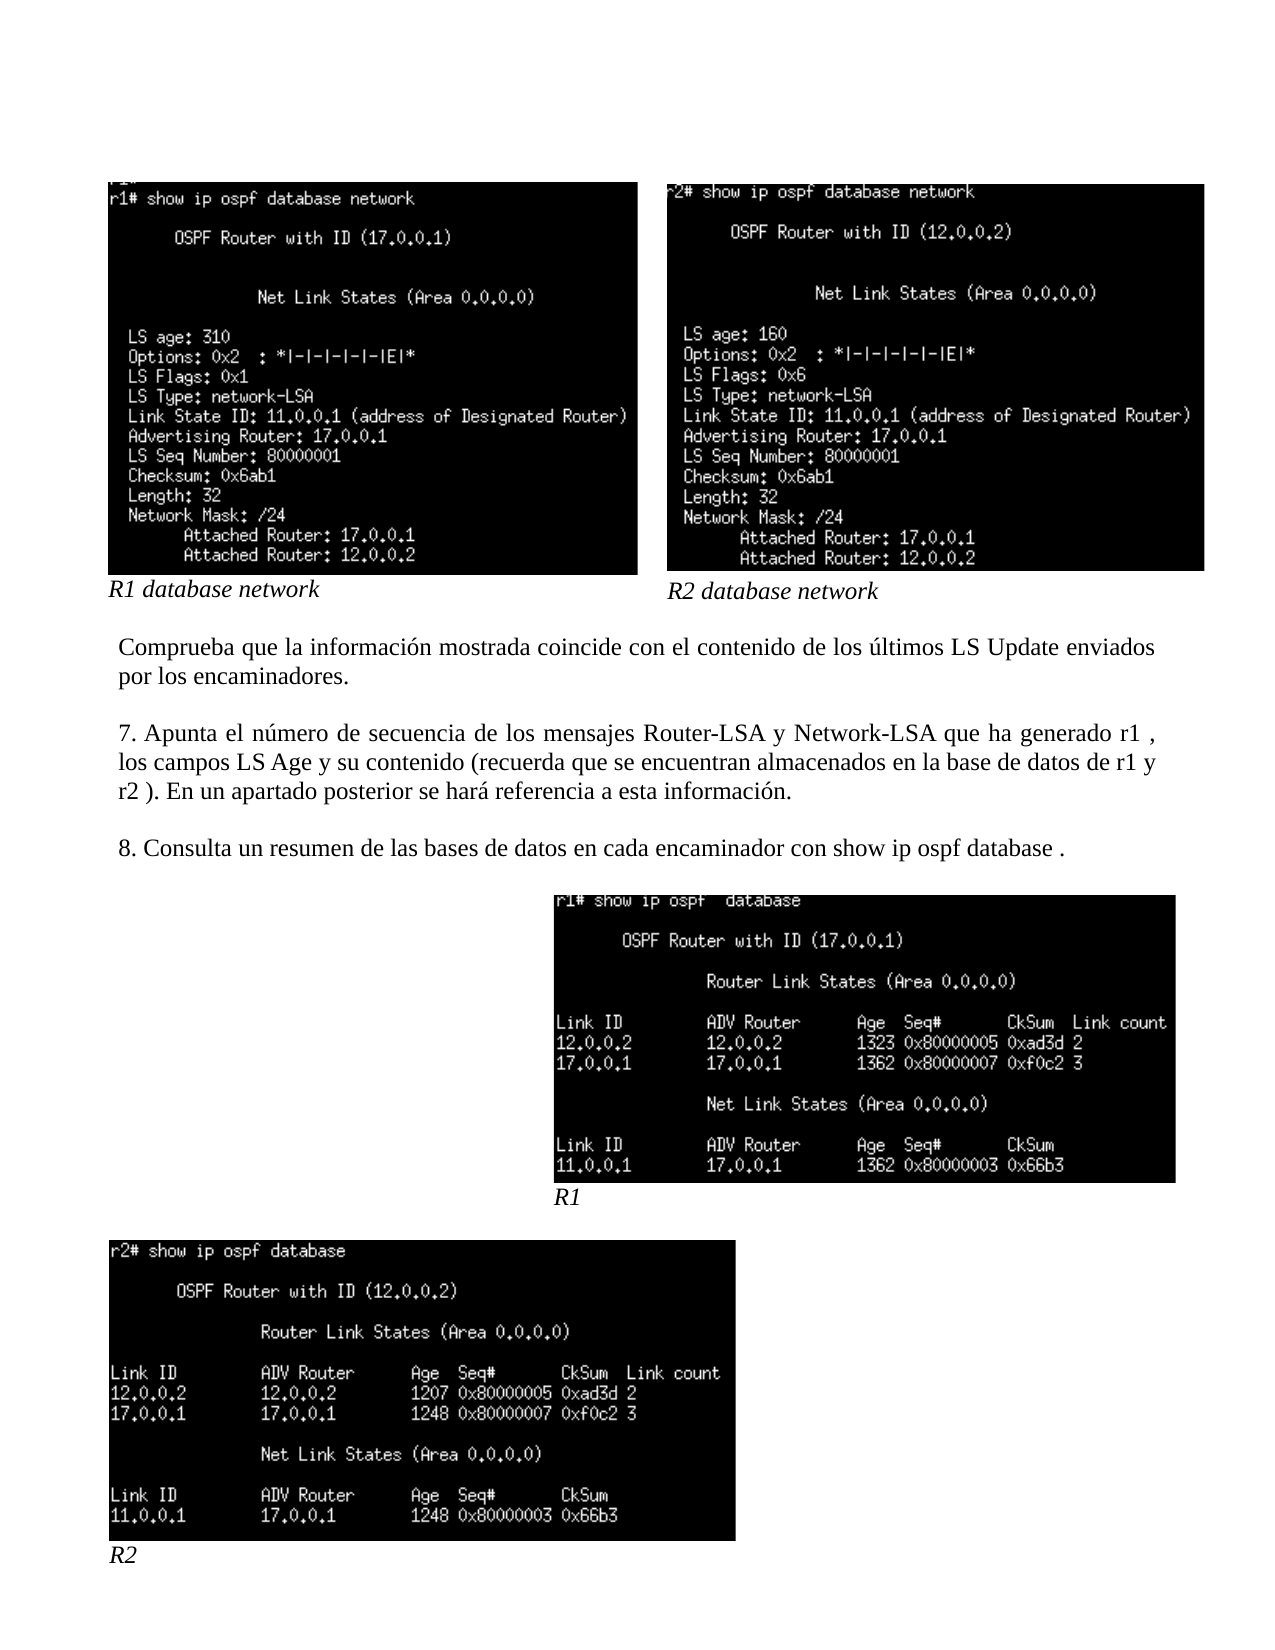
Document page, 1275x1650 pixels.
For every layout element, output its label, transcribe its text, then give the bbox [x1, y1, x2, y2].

text 7. Apunta el número de secuencia de los mensajes Router-LSA y Network-LSA que ha generado r1 , los campos LS Age y su contenido (recuerda que se encuentran almacenados en la base de datos de r1 y r2 ). En un apartado posterior se hará referencia a esta información. [118, 718, 1157, 804]
text Comprueba que la información mostrada coincide con el contenido de los últimos LS Update enviados por los encaminadores. [118, 632, 1157, 689]
text R2 [109, 1541, 736, 1569]
picture [553, 895, 1176, 1183]
text 8. Consulta un resumen de las bases de datos en cada encaminador con show ip ospf database . [118, 833, 1157, 862]
text R2 database network [667, 571, 1204, 605]
text R1 database network [108, 575, 638, 603]
picture [109, 1240, 736, 1541]
text R1 [554, 1183, 1176, 1211]
picture [108, 182, 638, 575]
picture [667, 184, 1205, 571]
